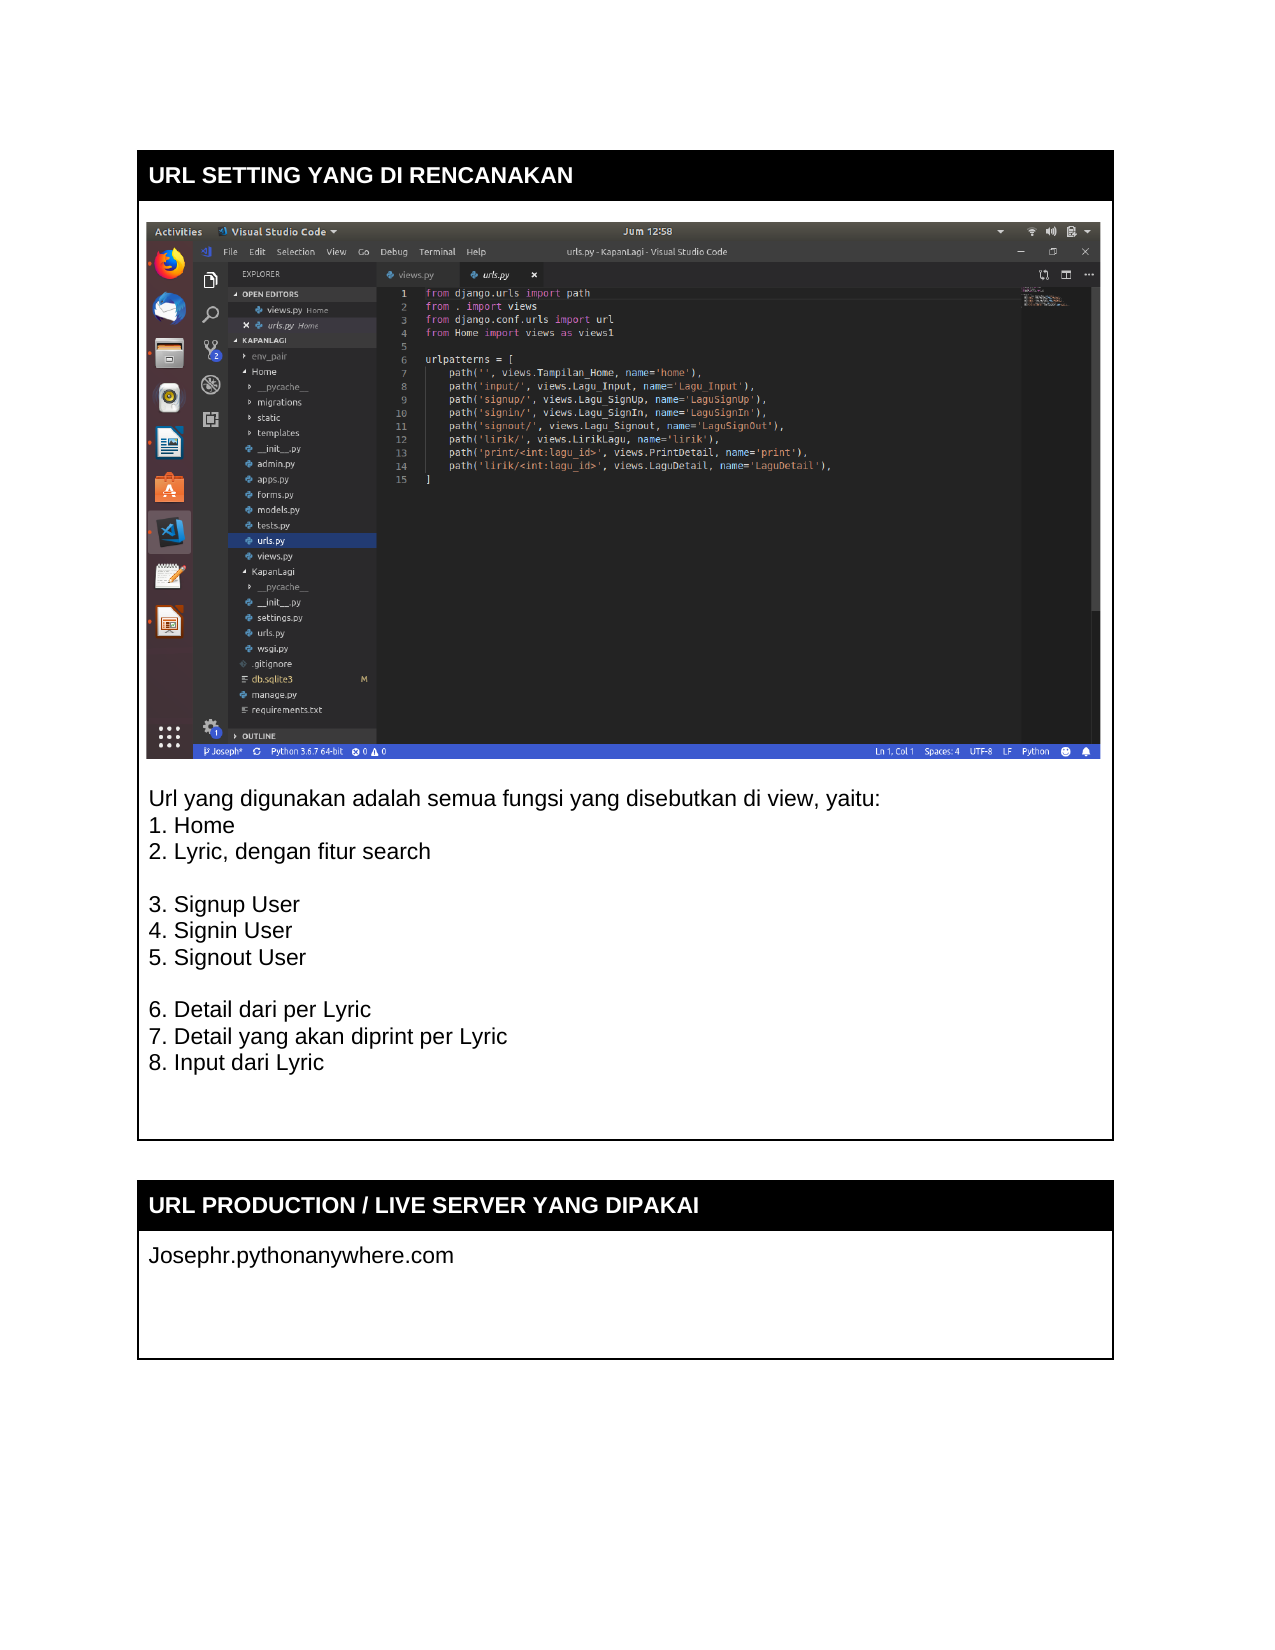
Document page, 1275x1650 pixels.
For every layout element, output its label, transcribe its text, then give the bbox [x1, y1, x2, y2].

table_header URL SETTING YANG DI RENCANAKAN [139, 152, 1112, 199]
picture [146, 222, 1101, 759]
table_cell Url yang digunakan adalah semua fungsi yang disebutkan di view, yaitu: 1. Home 2. Lyric, dengan fitur search 3. Signup User 4. Signin User 5. Signout User 6. Detail dari per Lyric 7. Detail yang akan diprint per Lyric 8. Input dari Lyric [139, 201, 1112, 1138]
table_cell Josephr.pythonanywhere.com [139, 1231, 1112, 1358]
table_header URL PRODUCTION / LIVE SERVER YANG DIPAKAI [139, 1182, 1112, 1229]
